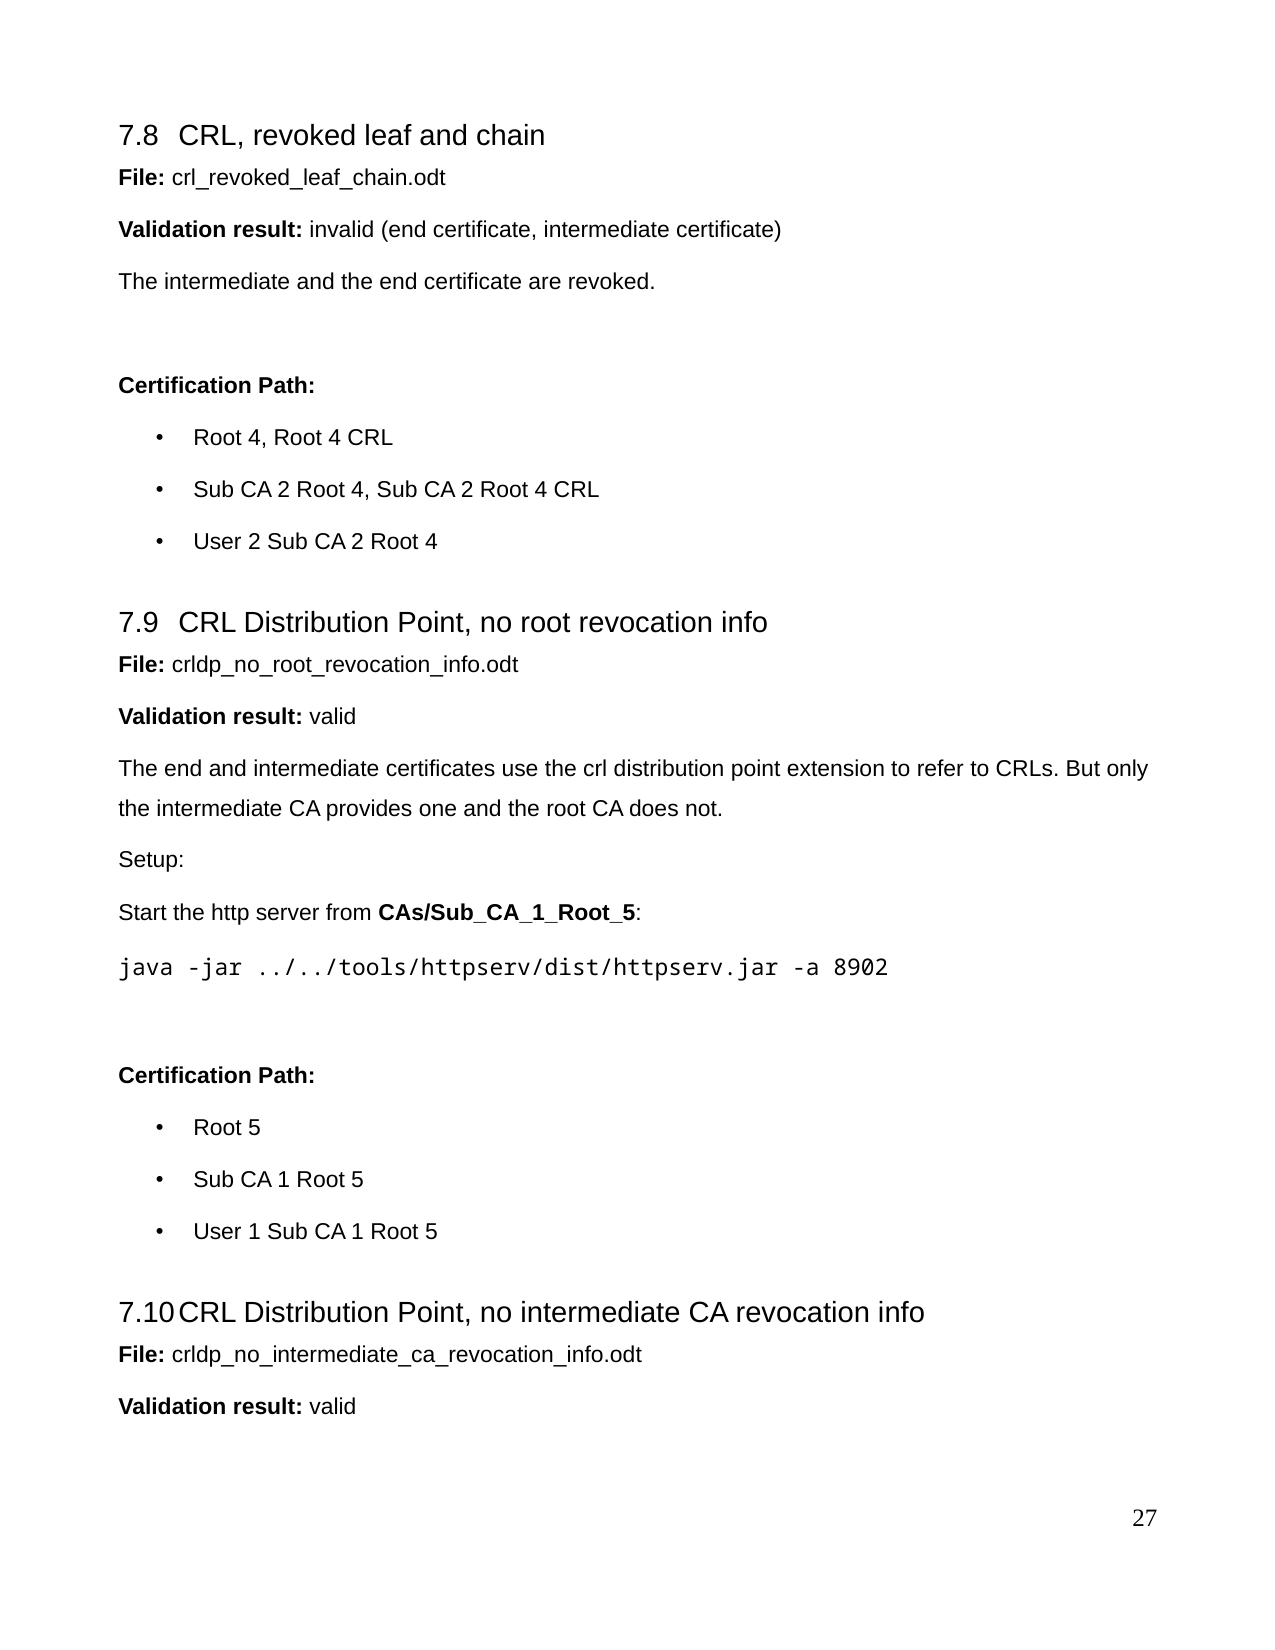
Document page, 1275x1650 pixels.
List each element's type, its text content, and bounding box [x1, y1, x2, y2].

text File: crl_revoked_leaf_chain.odt [118, 164, 1157, 191]
text File: crldp_no_root_revocation_info.odt [118, 651, 1157, 677]
list User 1 Sub CA 1 Root 5 [156, 1218, 1157, 1244]
text The end and intermediate certificates use the crl distribution point extension to refer to CRLs. But only the intermediate CA provides one and the root CA does not. [118, 755, 1157, 821]
text Setup: [118, 846, 1157, 873]
list Sub CA 2 Root 4, Sub CA 2 Root 4 CRL [156, 476, 1157, 502]
list Sub CA 1 Root 5 [156, 1166, 1157, 1192]
text Validation result: valid [118, 1393, 1157, 1419]
text Validation result: invalid (end certificate, intermediate certificate) [118, 216, 1157, 242]
subtitle CRL Distribution Point, no root revocation info [118, 605, 1157, 638]
text File: crldp_no_intermediate_ca_revocation_info.odt [118, 1341, 1157, 1367]
text Validation result: valid [118, 703, 1157, 729]
text java -jar ../../tools/httpserv/dist/httpserv.jar -a 8902 [118, 950, 1157, 982]
list Root 4, Root 4 CRL [156, 424, 1157, 450]
text Certification Path: [118, 1062, 1157, 1088]
text Start the http server from CAs/Sub_CA_1_Root_5: [118, 898, 1157, 925]
subtitle CRL Distribution Point, no intermediate CA revocation info [118, 1295, 1157, 1328]
list Root 5 [156, 1114, 1157, 1140]
list User 2 Sub CA 2 Root 4 [156, 528, 1157, 554]
text The intermediate and the end certificate are revoked. [118, 268, 1157, 294]
subtitle CRL, revoked leaf and chain [118, 118, 1157, 152]
text Certification Path: [118, 372, 1157, 398]
